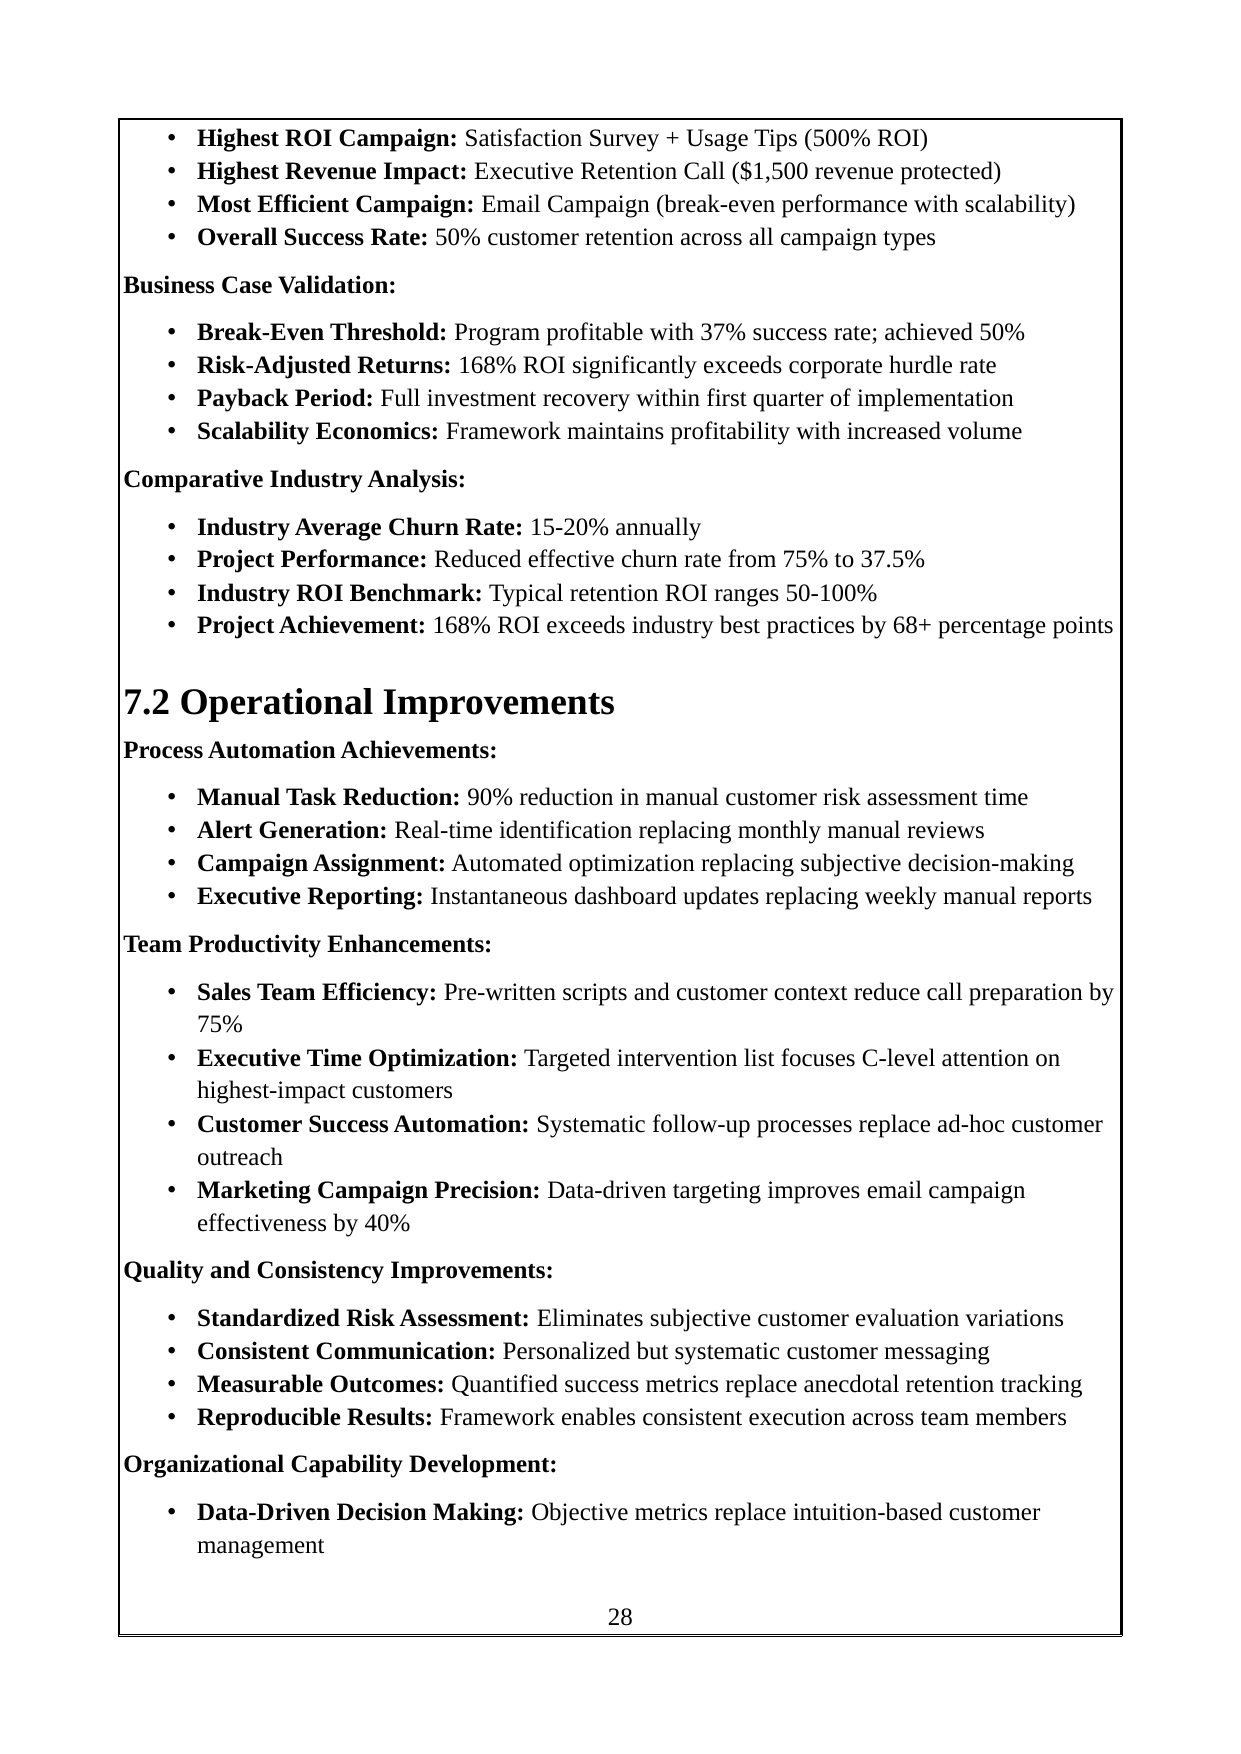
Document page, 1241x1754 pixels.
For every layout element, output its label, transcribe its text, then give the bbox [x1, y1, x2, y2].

list Reproducible Results: Framework enables consistent execution across team members [167, 1402, 1117, 1431]
list Scalability Economics: Framework maintains profitability with increased volume [167, 416, 1117, 445]
text Quality and Consistency Improvements: [123, 1255, 1117, 1284]
list Highest ROI Campaign: Satisfaction Survey + Usage Tips (500% ROI) [167, 123, 1117, 152]
text Team Productivity Enhancements: [123, 929, 1117, 958]
list Data-Driven Decision Making: Objective metrics replace intuition-based customer management [167, 1497, 1117, 1559]
list Highest Revenue Impact: Executive Retention Call ($1,500 revenue protected) [167, 156, 1117, 185]
list Industry Average Churn Rate: 15-20% annually [167, 512, 1117, 540]
list Measurable Outcomes: Quantified success metrics replace anecdotal retention tracking [167, 1369, 1117, 1398]
list Standardized Risk Assessment: Eliminates subjective customer evaluation variations [167, 1303, 1117, 1332]
list Overall Success Rate: 50% customer retention across all campaign types [167, 222, 1117, 251]
list Consistent Communication: Personalized but systematic customer messaging [167, 1336, 1117, 1365]
subtitle 7.2 Operational Improvements [123, 679, 1117, 722]
list Industry ROI Benchmark: Typical retention ROI ranges 50-100% [167, 578, 1117, 606]
list Customer Success Automation: Systematic follow-up processes replace ad-hoc customer outreach [167, 1109, 1117, 1170]
text Business Case Validation: [123, 270, 1117, 298]
text Process Automation Achievements: [123, 735, 1117, 763]
list Manual Task Reduction: 90% reduction in manual customer risk assessment time [167, 782, 1117, 811]
list Most Efficient Campaign: Email Campaign (break-even performance with scalability) [167, 189, 1117, 218]
list Project Performance: Reduced effective churn rate from 75% to 37.5% [167, 544, 1117, 573]
list Alert Generation: Real-time identification replacing monthly manual reviews [167, 815, 1117, 844]
text Organizational Capability Development: [123, 1449, 1117, 1478]
list Executive Time Optimization: Targeted intervention list focuses C-level attention on highest-impact customers [167, 1043, 1117, 1104]
list Executive Reporting: Instantaneous dashboard updates replacing weekly manual reports [167, 881, 1117, 910]
list Sales Team Efficiency: Pre-written scripts and customer context reduce call preparation by 75% [167, 977, 1117, 1038]
list Payback Period: Full investment recovery within first quarter of implementation [167, 383, 1117, 412]
list Break-Even Threshold: Program profitable with 37% success rate; achieved 50% [167, 317, 1117, 346]
list Project Achievement: 168% ROI exceeds industry best practices by 68+ percentage points [167, 611, 1117, 639]
text Comparative Industry Analysis: [123, 464, 1117, 493]
list Risk-Adjusted Returns: 168% ROI significantly exceeds corporate hurdle rate [167, 350, 1117, 379]
list Campaign Assignment: Automated optimization replacing subjective decision-making [167, 848, 1117, 877]
list Marketing Campaign Precision: Data-driven targeting improves email campaign effectiveness by 40% [167, 1175, 1117, 1236]
